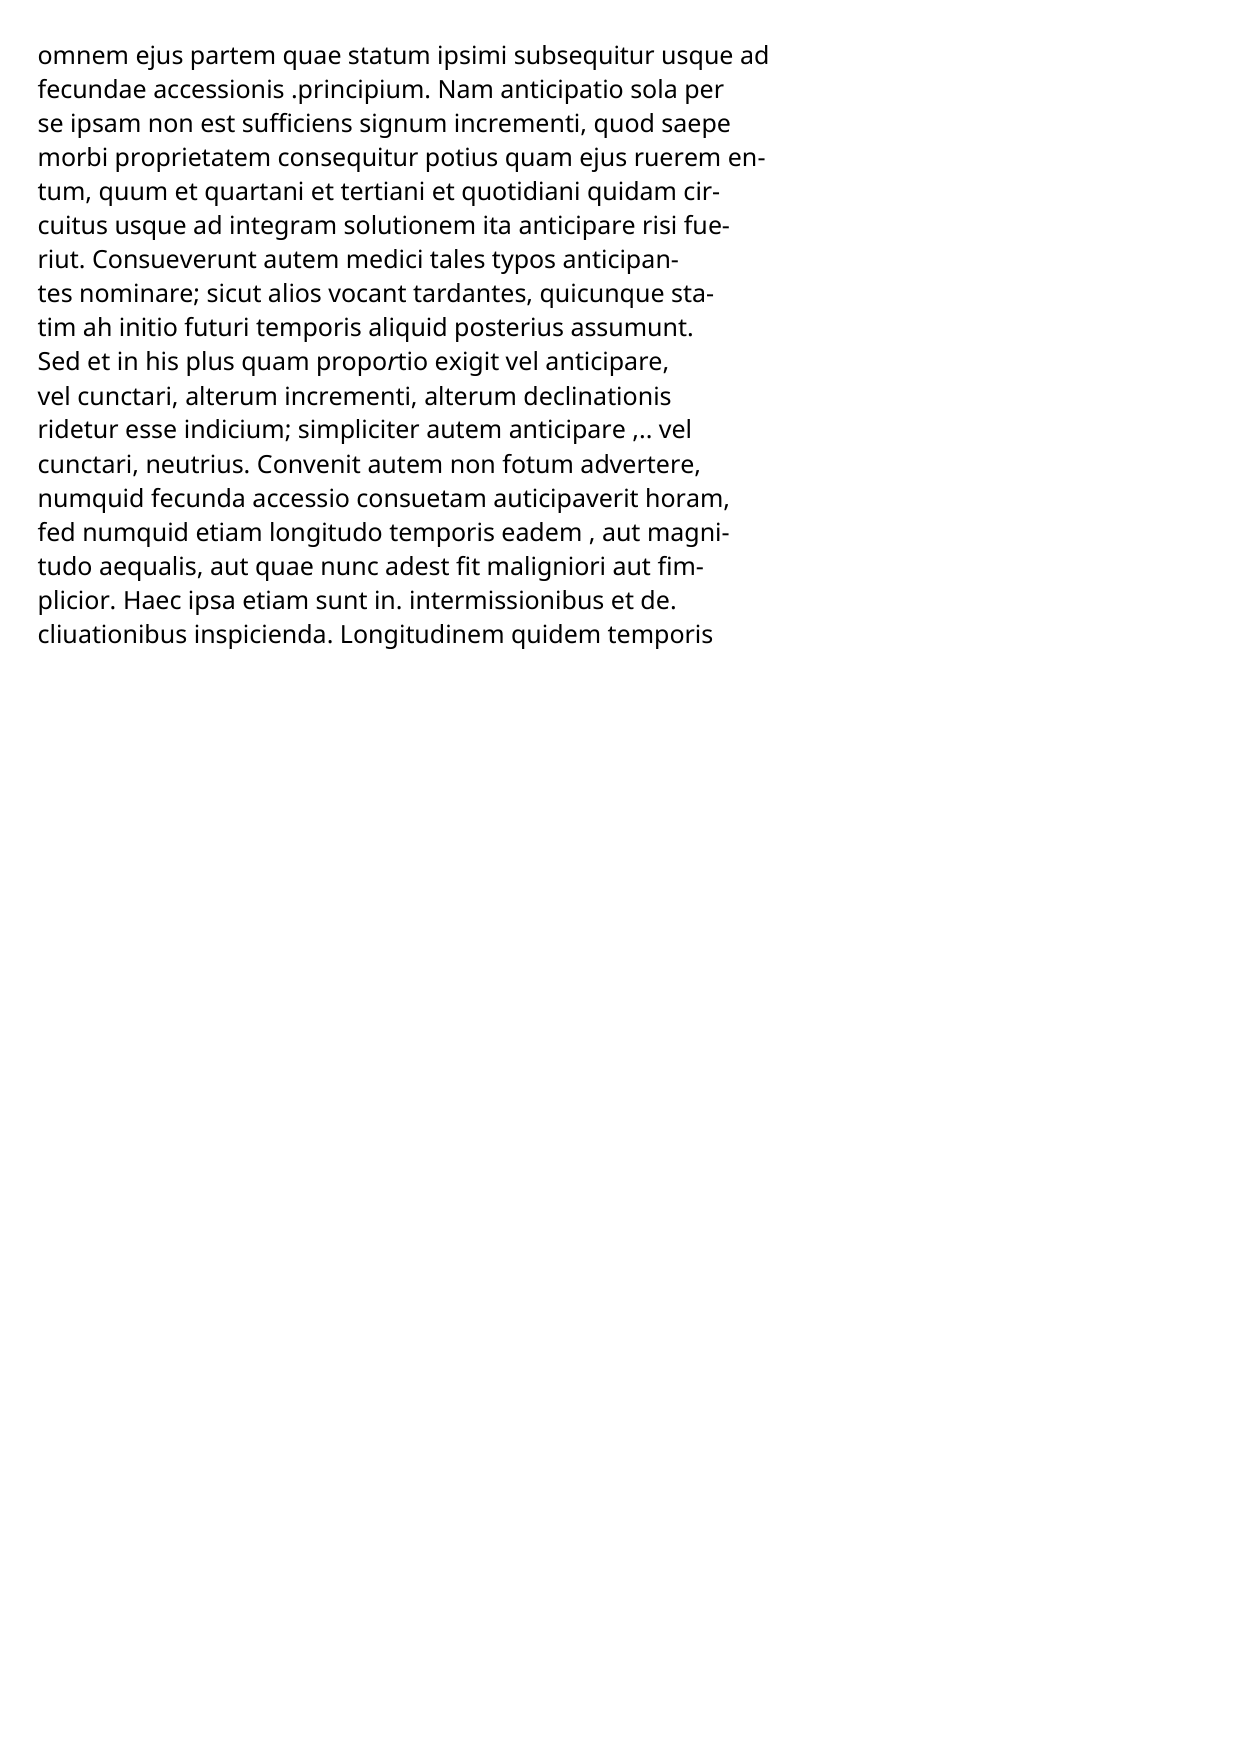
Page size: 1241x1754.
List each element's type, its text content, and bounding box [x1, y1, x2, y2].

text omnem ejus partem quae statum ipsimi subsequitur usque ad fecundae accessionis .principium. Nam anticipatio sola per se ipsam non est sufficiens signum incrementi, quod saepe morbi proprietatem consequitur potius quam ejus ruerem en- tum, quum et quartani et tertiani et quotidiani quidam cir- cuitus usque ad integram solutionem ita anticipare risi fue- riut. Consueverunt autem medici tales typos anticipan- tes nominare; sicut alios vocant tardantes, quicunque sta- tim ah initio futuri temporis aliquid posterius assumunt. Sed et in his plus quam proportio exigit vel anticipare, vel cunctari, alterum incrementi, alterum declinationis ridetur esse indicium; simpliciter autem anticipare ,.. vel cunctari, neutrius. Convenit autem non fotum advertere, numquid fecunda accessio consuetam auticipaverit horam, fed numquid etiam longitudo temporis eadem , aut magni- tudo aequalis, aut quae nunc adest fit maligniori aut fim- plicior. Haec ipsa etiam sunt in. intermissionibus et de. cliuationibus inspicienda. Longitudinem quidem temporis [37, 37, 1203, 651]
